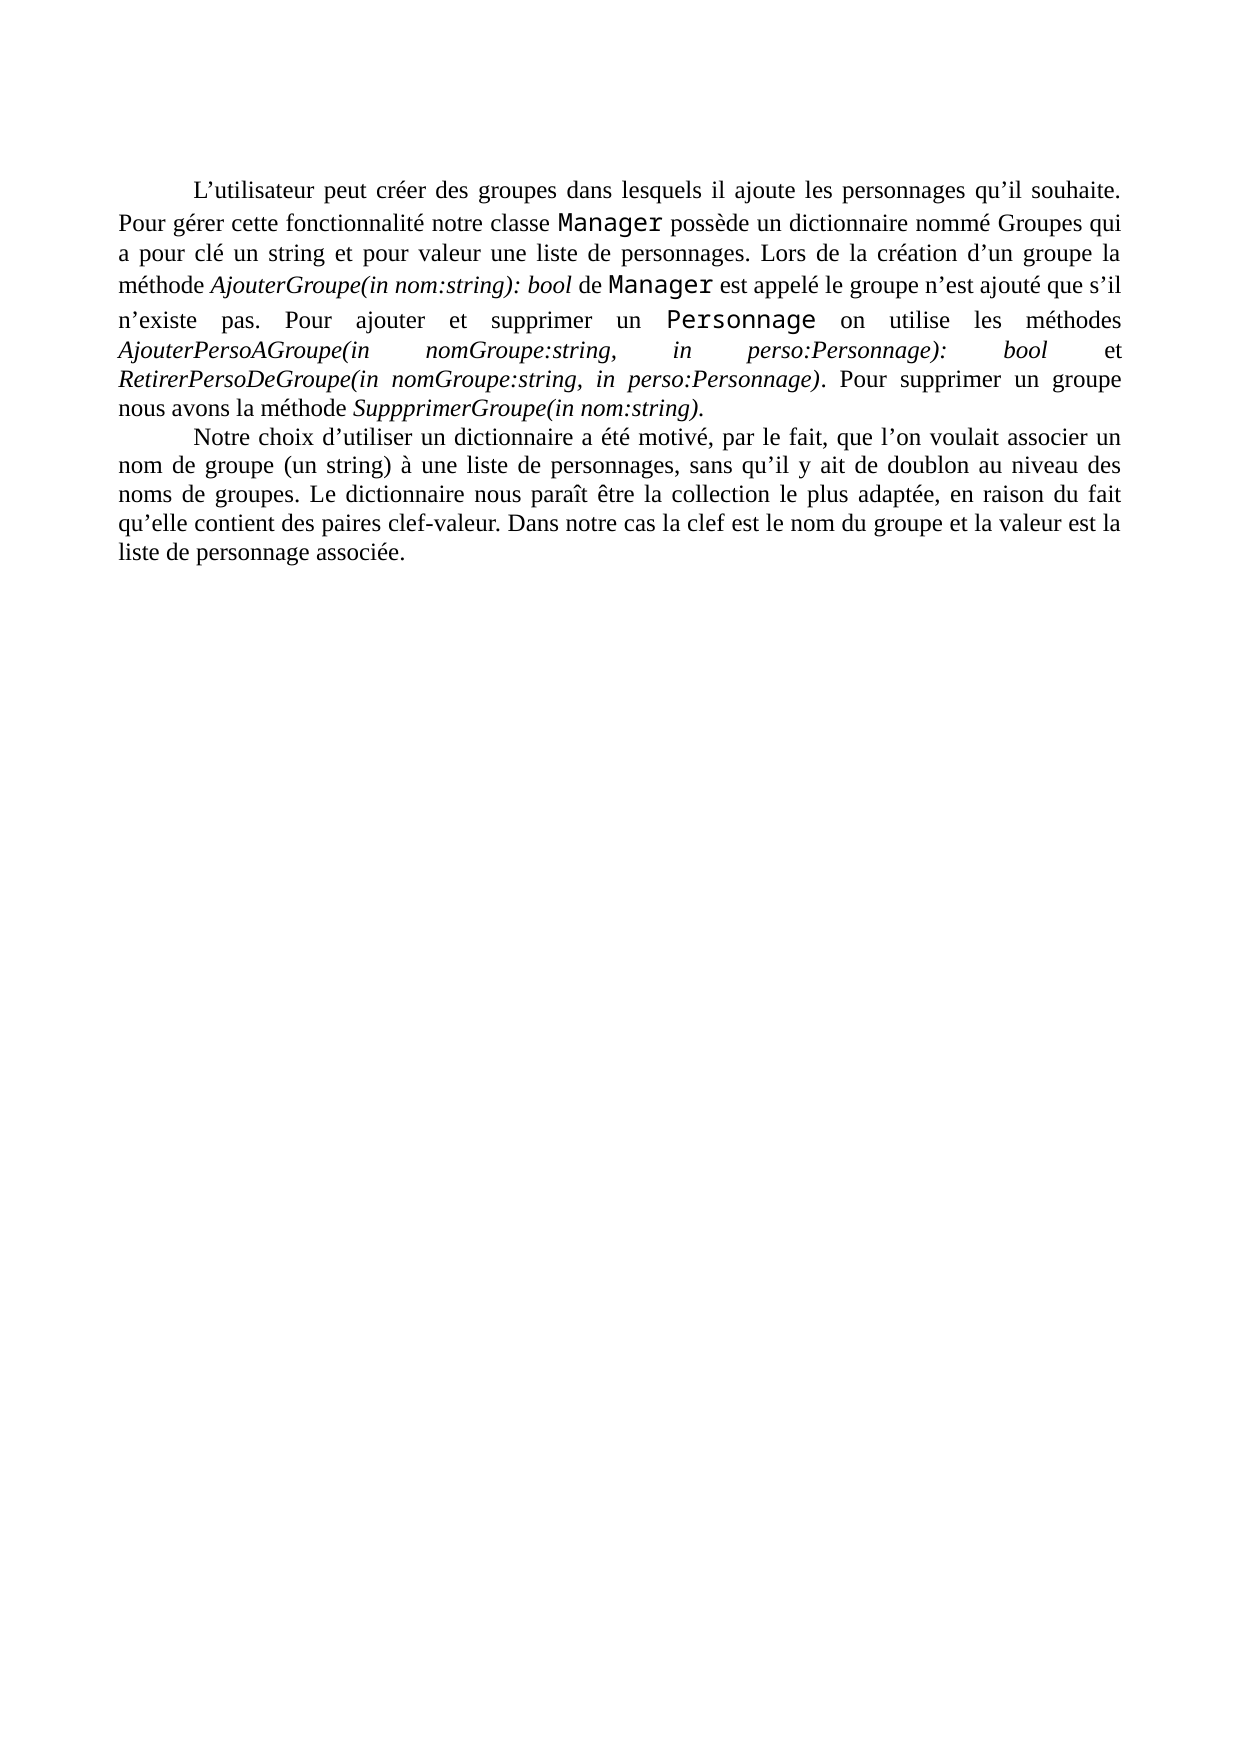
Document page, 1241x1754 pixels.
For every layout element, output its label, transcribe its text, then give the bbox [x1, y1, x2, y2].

text Notre choix d’utiliser un dictionnaire a été motivé, par le fait, que l’on voulait associer un nom de groupe (un string) à une liste de personnages, sans qu’il y ait de doublon au niveau des noms de groupes. Le dictionnaire nous paraît être la collection le plus adaptée, en raison du fait qu’elle contient des paires clef-valeur. Dans notre cas la clef est le nom du groupe et la valeur est la liste de personnage associée. [118, 422, 1122, 565]
text L’utilisateur peut créer des groupes dans lesquels il ajoute les personnages qu’il souhaite. Pour gérer cette fonctionnalité notre classe Manager possède un dictionnaire nommé Groupes qui a pour clé un string et pour valeur une liste de personnages. Lors de la création d’un groupe la méthode AjouterGroupe(in nom:string): bool de Manager est appelé le groupe n’est ajouté que s’il n’existe pas. Pour ajouter et supprimer un Personnage on utilise les méthodes AjouterPersoAGroupe(in nomGroupe:string, in perso:Personnage): bool et RetirerPersoDeGroupe(in nomGroupe:string, in perso:Personnage). Pour supprimer un groupe nous avons la méthode SuppprimerGroupe(in nom:string). [118, 176, 1122, 422]
